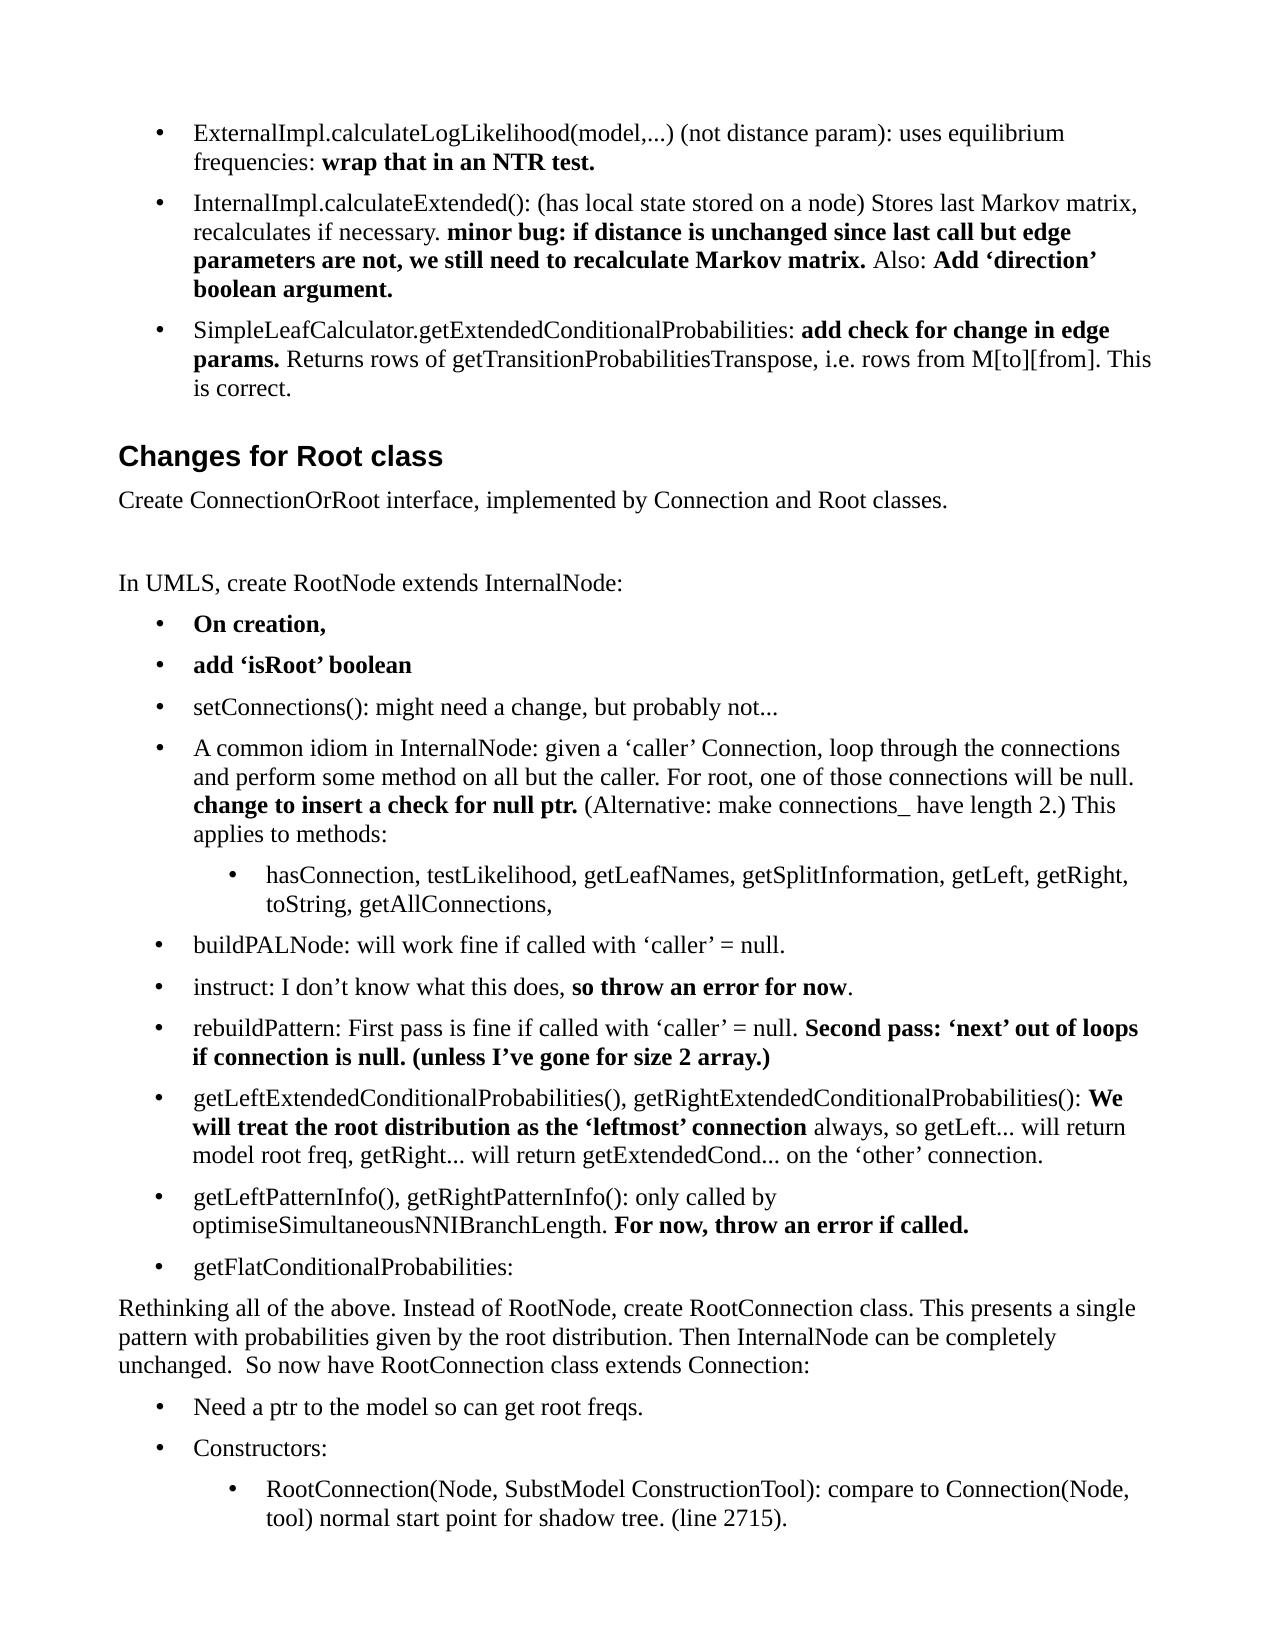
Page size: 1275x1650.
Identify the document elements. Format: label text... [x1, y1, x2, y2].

list SimpleLeafCalculator.getExtendedConditionalProbabilities: add check for change in edge params. Returns rows of getTransitionProbabilitiesTranspose, i.e. rows from M[to][from]. This is correct. [156, 316, 1157, 402]
text Rethinking all of the above. Instead of RootNode, create RootConnection class. This presents a single pattern with probabilities given by the root distribution. Then InternalNode can be completely unchanged. So now have RootConnection class extends Connection: [118, 1293, 1157, 1379]
list instruct: I don’t know what this does, so throw an error for now. [154, 972, 1157, 1000]
list getLeftExtendedConditionalProbabilities(), getRightExtendedConditionalProbabilities(): We will treat the root distribution as the ‘leftmost’ connection always, so getLeft... will return model root freq, getRight... will return getExtendedCond... on the ‘other’ connection. [154, 1083, 1157, 1169]
list Need a ptr to the model so can get root freqs. [156, 1392, 1157, 1420]
list rebuildPattern: First pass is fine if called with ‘caller’ = null. Second pass: ‘next’ out of loops if connection is null. (unless I’ve gone for size 2 array.) [154, 1013, 1157, 1070]
list add ‘isRoot’ boolean [156, 650, 1157, 679]
list ExternalImpl.calculateLogLikelihood(model,...) (not distance param): uses equilibrium frequencies: wrap that in an NTR test. [156, 118, 1157, 176]
text Create ConnectionOrRoot interface, implemented by Connection and Root classes. [118, 485, 1157, 514]
list Constructors: [156, 1433, 1157, 1462]
subtitle Changes for Root class [118, 439, 1157, 473]
text In UMLS, create RootNode extends InternalNode: [118, 568, 1157, 597]
list buildPALNode: will work fine if called with ‘caller’ = null. [154, 930, 1157, 959]
list hasConnection, testLikelihood, getLeafNames, getSplitInformation, getLeft, getRight, toString, getAllConnections, [228, 860, 1157, 918]
list On creation, [156, 609, 1157, 638]
list setConnections(): might need a change, but probably not... [156, 692, 1157, 720]
list getFlatConditionalProbabilities: [154, 1252, 1157, 1280]
list A common idiom in InternalNode: given a ‘caller’ Connection, loop through the connections and perform some method on all but the caller. For root, one of those connections will be null. change to insert a check for null ptr. (Alternative: make connections_ have length 2.) This applies to methods: [156, 733, 1157, 848]
list InternalImpl.calculateExtended(): (has local state stored on a node) Stores last Markov matrix, recalculates if necessary. minor bug: if distance is unchanged since last call but edge parameters are not, we still need to recalculate Markov matrix. Also: Add ‘direction’ boolean argument. [156, 188, 1157, 303]
list getLeftPatternInfo(), getRightPatternInfo(): only called by optimiseSimultaneousNNIBranchLength. For now, throw an error if called. [154, 1182, 1157, 1239]
list RootConnection(Node, SubstModel ConstructionTool): compare to Connection(Node, tool) normal start point for shadow tree. (line 2715). [228, 1474, 1157, 1532]
